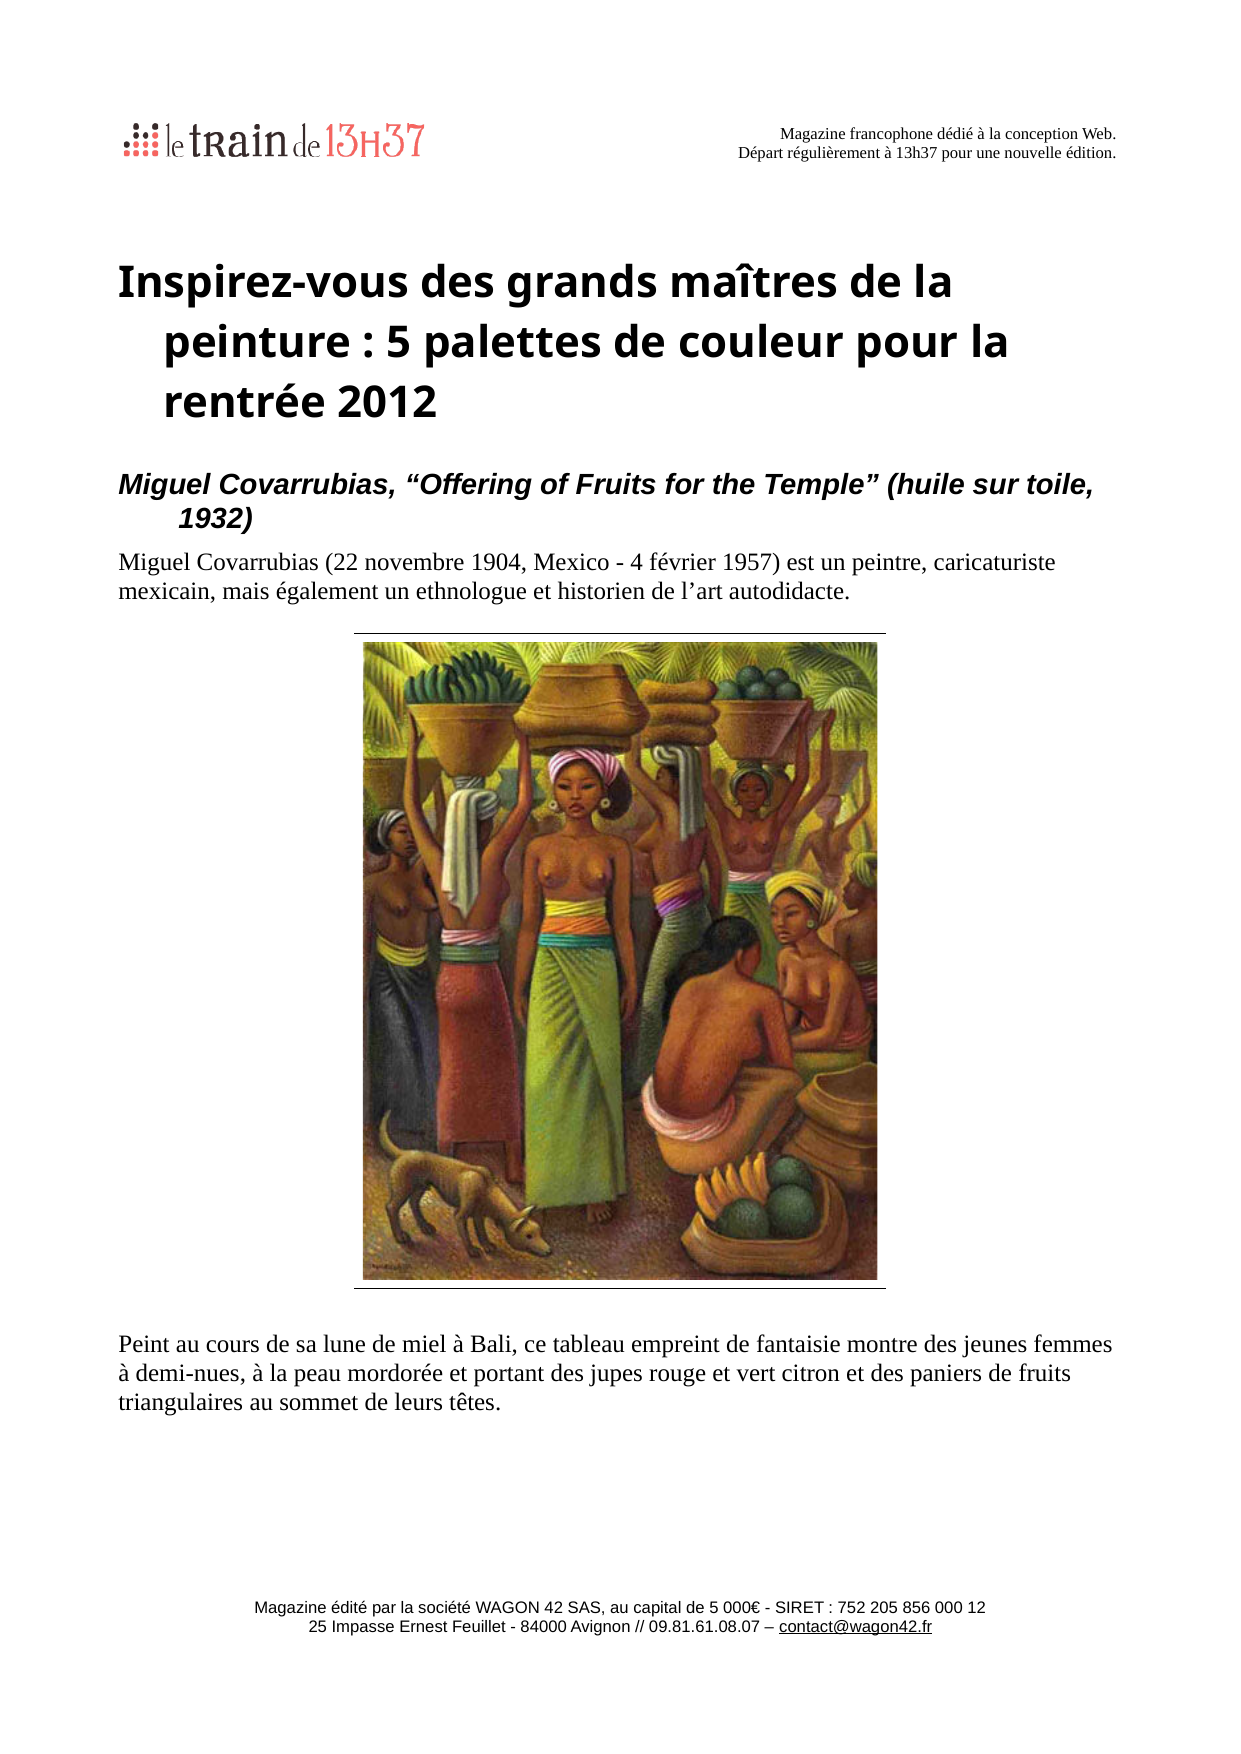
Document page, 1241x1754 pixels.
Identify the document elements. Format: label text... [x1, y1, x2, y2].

subtitle Miguel Covarrubias, “Offering of Fruits for the Temple” (huile sur toile, 1932) [118, 467, 1122, 534]
picture [362, 642, 878, 1280]
text Miguel Covarrubias (22 novembre 1904, Mexico - 4 février 1957) est un peintre, caricaturiste mexicain, mais également un ethnologue et historien de l’art autodidacte. [118, 547, 1122, 604]
subtitle Inspirez-vous des grands maîtres de la peinture : 5 palettes de couleur pour la rentrée 2012 [118, 251, 1122, 430]
picture [123, 123, 425, 157]
text Peint au cours de sa lune de miel à Bali, ce tableau empreint de fantaisie montre des jeunes femmes à demi-nues, à la peau mordorée et portant des jupes rouge et vert citron et des paniers de fruits triangulaires au sommet de leurs têtes. [118, 1329, 1122, 1416]
